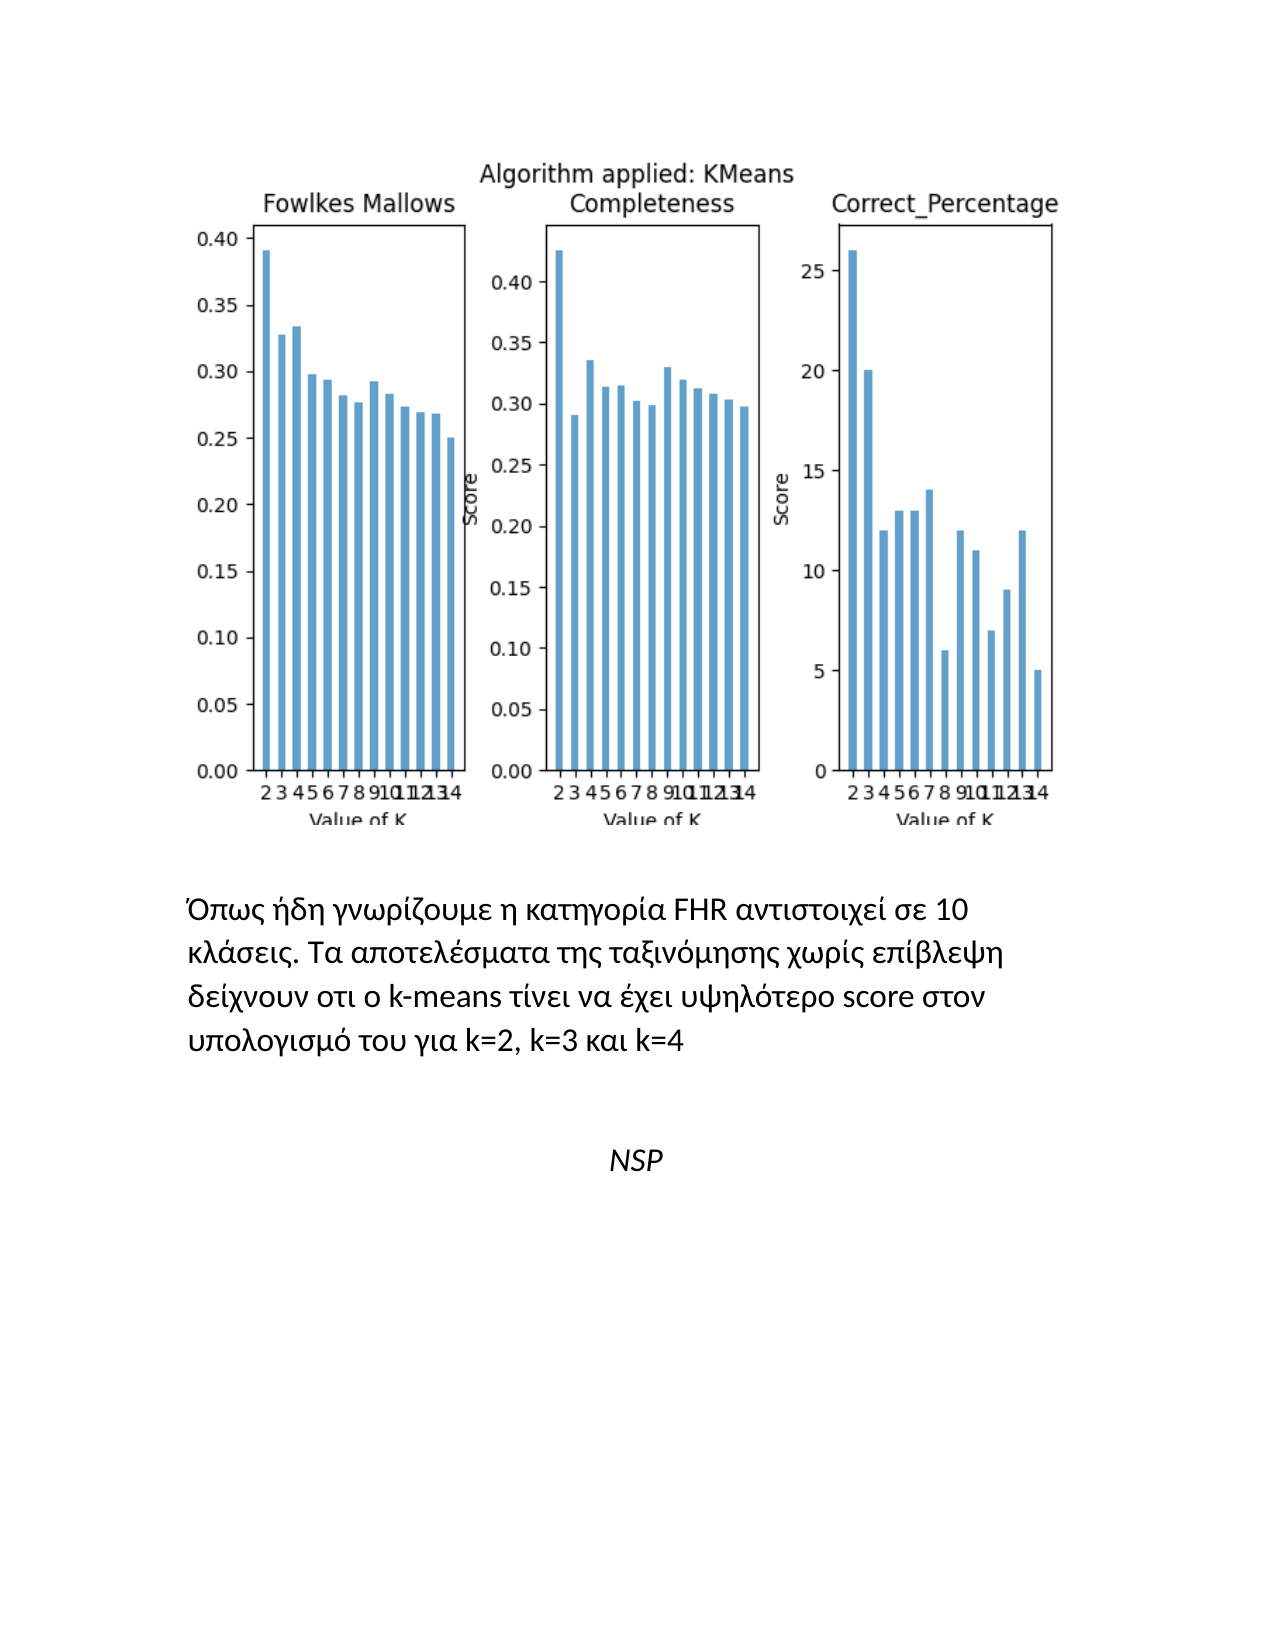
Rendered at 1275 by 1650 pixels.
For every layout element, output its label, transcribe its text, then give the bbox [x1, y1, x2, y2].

picture [187, 150, 1088, 825]
text Όπως ήδη γνωρίζουμε η κατηγορία FHR αντιστοιχεί σε 10 κλάσεις. Τα αποτελέσματα της ταξινόμησης χωρίς επίβλεψη δείχνουν οτι ο k-means τίνει να έχει υψηλότερο score στον υπολογισμό του για k=2, k=3 και k=4 [187, 888, 1087, 1059]
text NSP [187, 1139, 1087, 1180]
